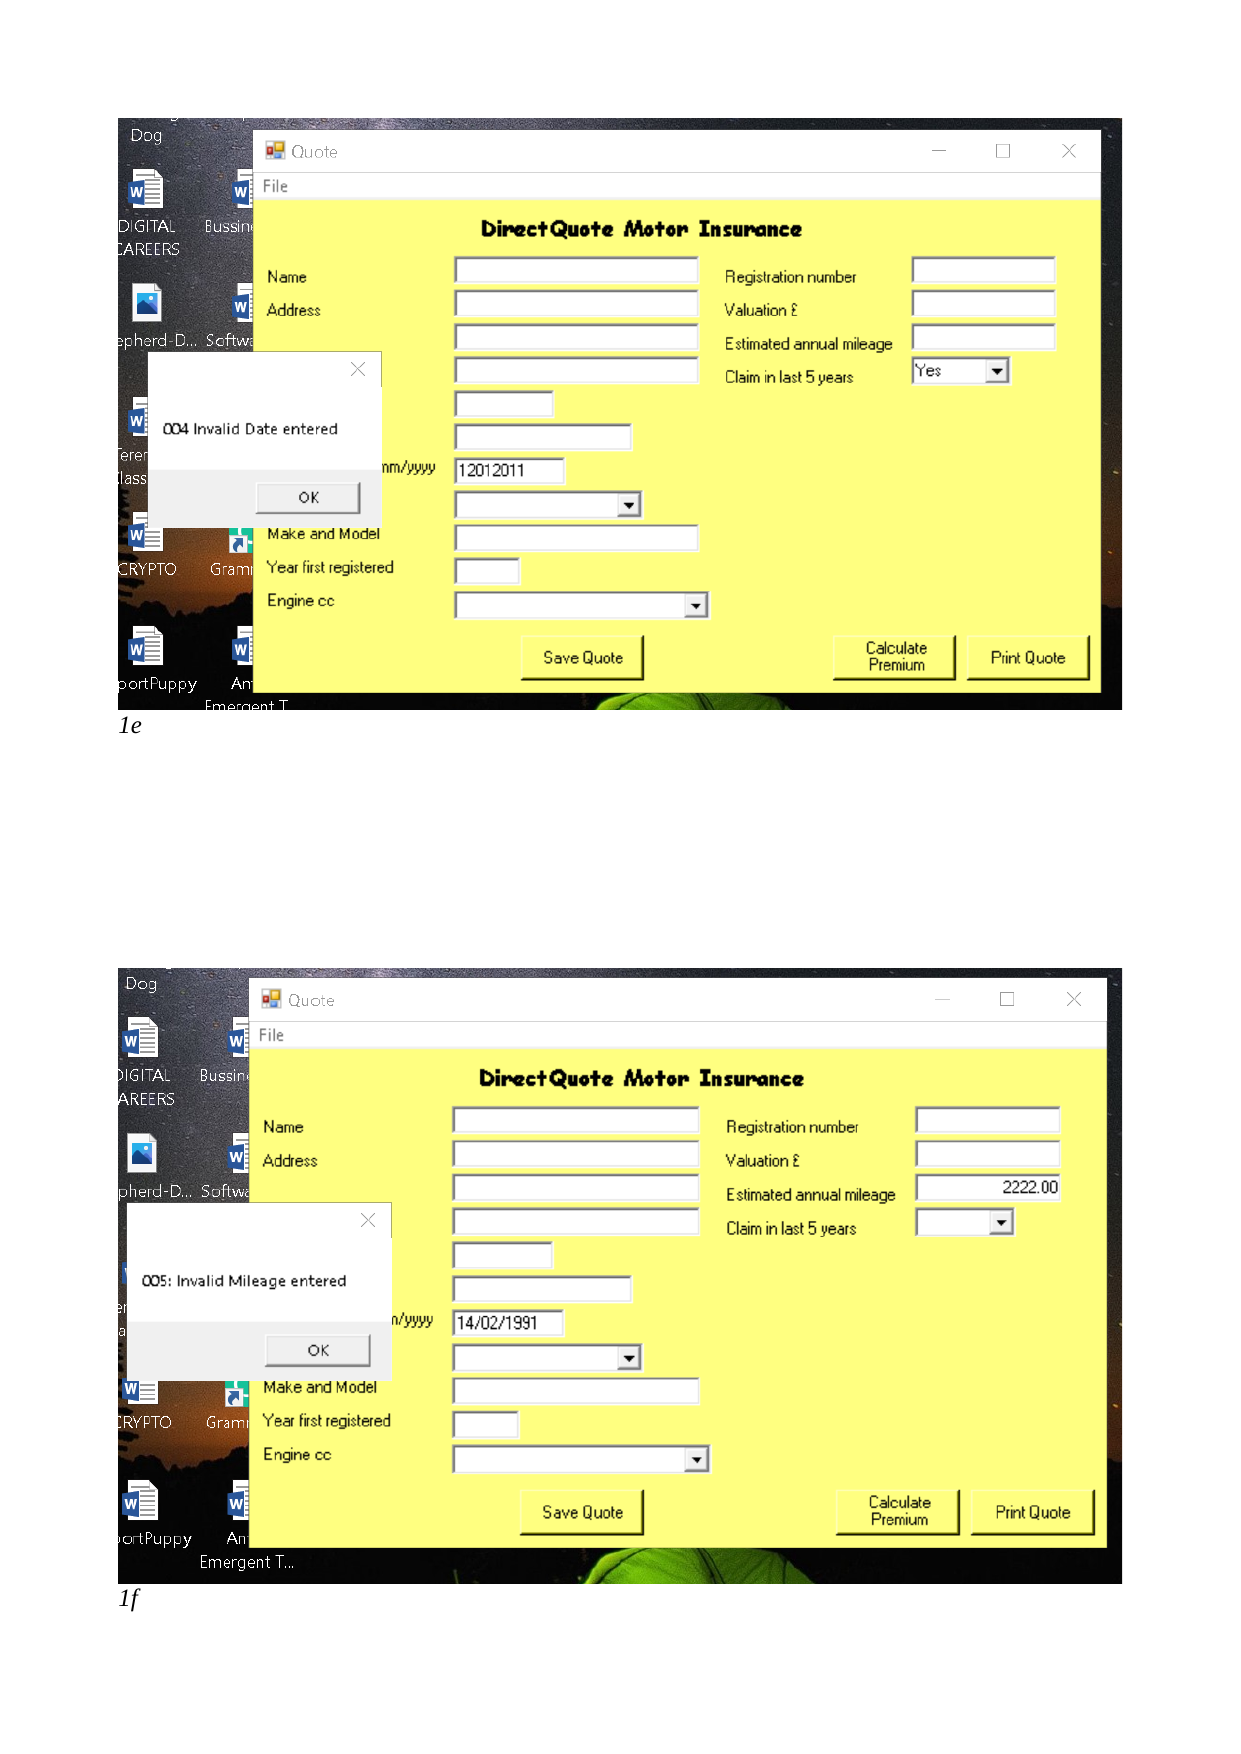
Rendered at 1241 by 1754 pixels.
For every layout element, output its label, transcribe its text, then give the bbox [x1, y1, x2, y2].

text 1f [118, 1584, 1122, 1612]
text 1e [118, 710, 1122, 738]
picture [118, 968, 1123, 1584]
picture [118, 118, 1123, 710]
